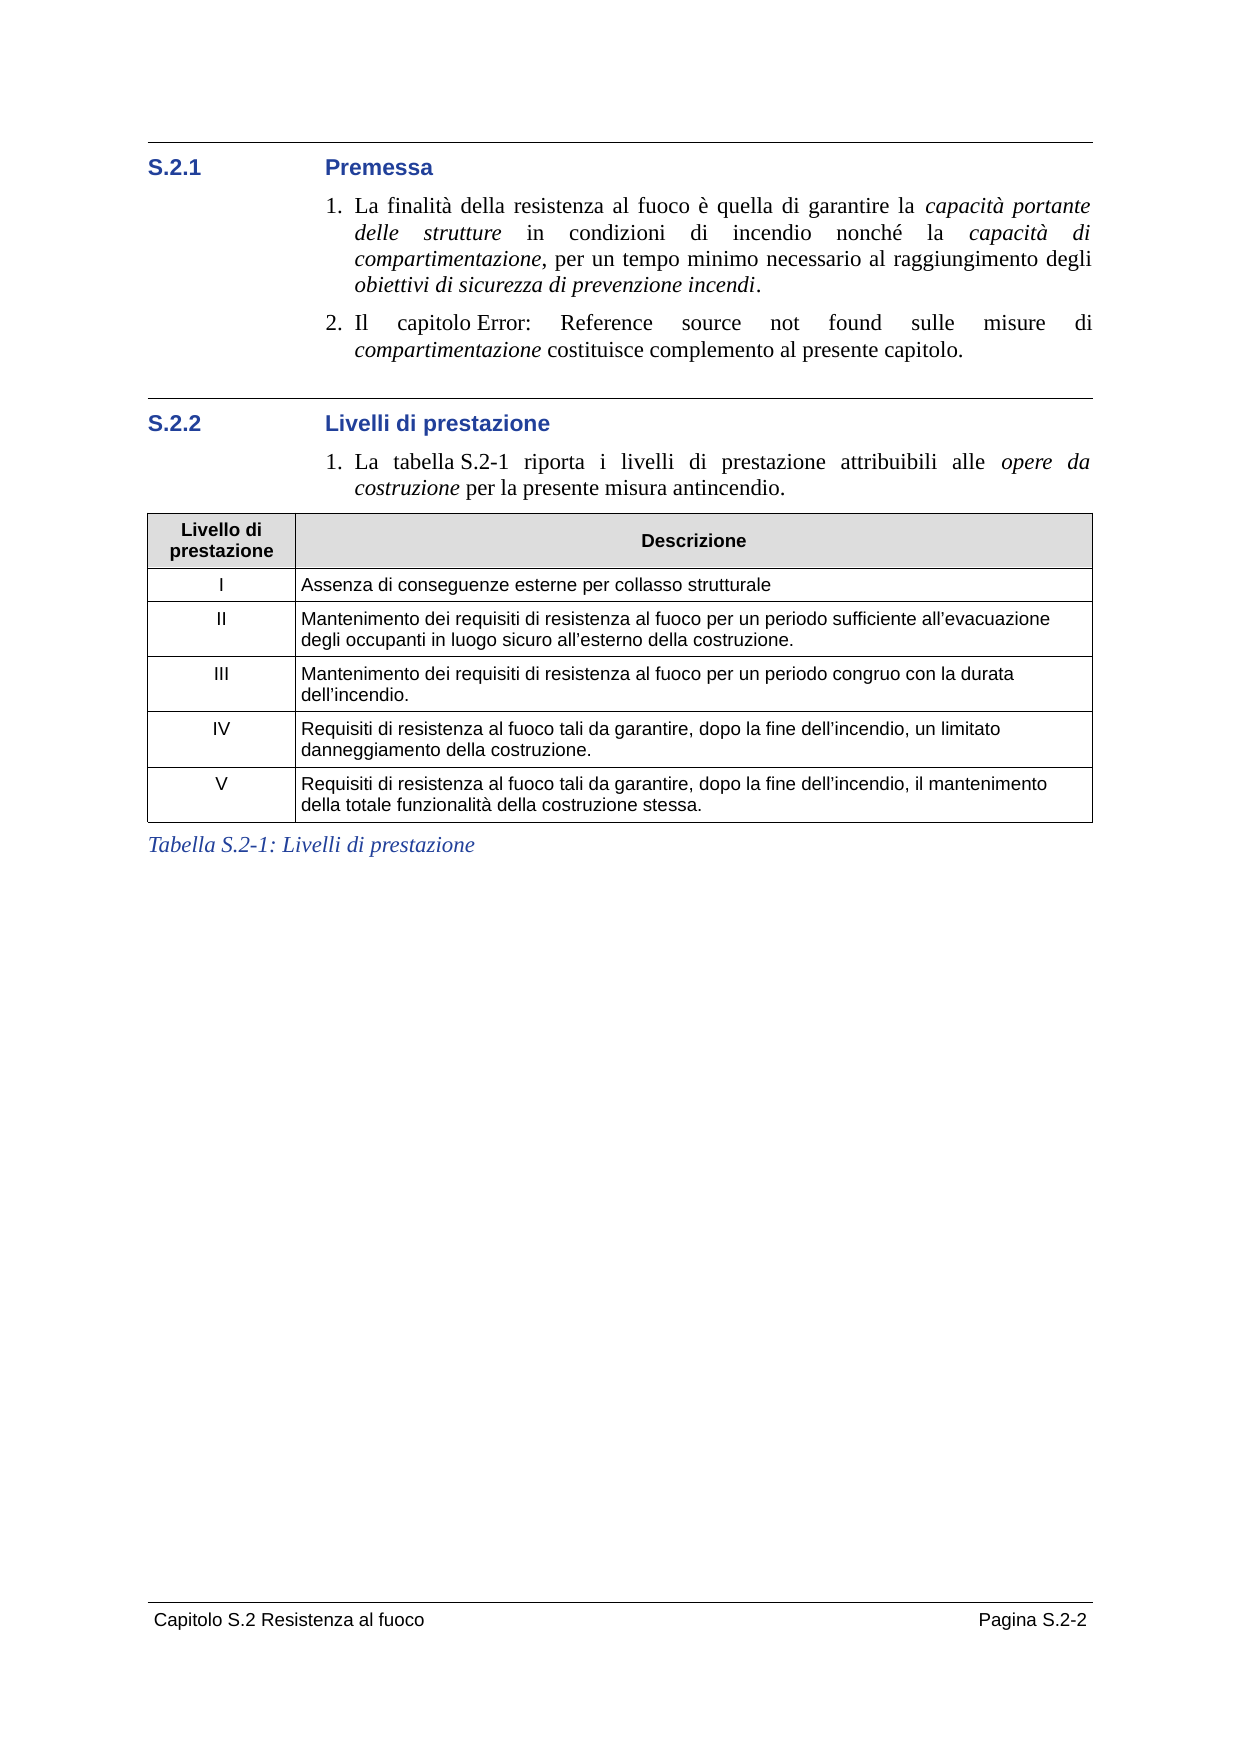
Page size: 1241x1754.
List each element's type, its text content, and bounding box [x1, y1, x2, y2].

table_header Livello di prestazione [148, 514, 295, 567]
table_cell I [148, 569, 295, 601]
table_cell Requisiti di resistenza al fuoco tali da garantire, dopo la fine dell’incendio, un limitato danneggiamento della costruzione. [296, 712, 1092, 766]
text Tabella S.2-1: Livelli di prestazione [148, 831, 1093, 857]
table_cell II [148, 602, 295, 656]
list La finalità della resistenza al fuoco è quella di garantire la capacità portante delle strutture in condizioni di incendio nonché la capacità di compartimentazione, per un tempo minimo necessario al raggiungimento degli obiettivi di sicurezza di prevenzione incendi. [342, 192, 1093, 298]
subtitle Livelli di prestazione [148, 399, 1093, 436]
table_cell Mantenimento dei requisiti di resistenza al fuoco per un periodo congruo con la durata dell’incendio. [296, 657, 1092, 711]
table_header Descrizione [296, 514, 1092, 567]
table_cell III [148, 657, 295, 711]
table_cell Mantenimento dei requisiti di resistenza al fuoco per un periodo sufficiente all’evacuazione degli occupanti in luogo sicuro all’esterno della costruzione. [296, 602, 1092, 656]
subtitle Premessa [148, 143, 1093, 180]
table_cell V [148, 768, 295, 821]
table_cell Assenza di conseguenze esterne per collasso strutturale [296, 569, 1092, 601]
table_cell Requisiti di resistenza al fuoco tali da garantire, dopo la fine dell’incendio, il mantenimento della totale funzionalità della costruzione stessa. [296, 768, 1092, 821]
table_cell IV [148, 712, 295, 766]
list La tabella S.2-1 riporta i livelli di prestazione attribuibili alle opere da costruzione per la presente misura antincendio. [342, 448, 1093, 501]
list Il capitolo Errore: sorgente del riferimento non trovata sulle misure di compartimentazione costituisce complemento al presente capitolo. [342, 309, 1093, 362]
